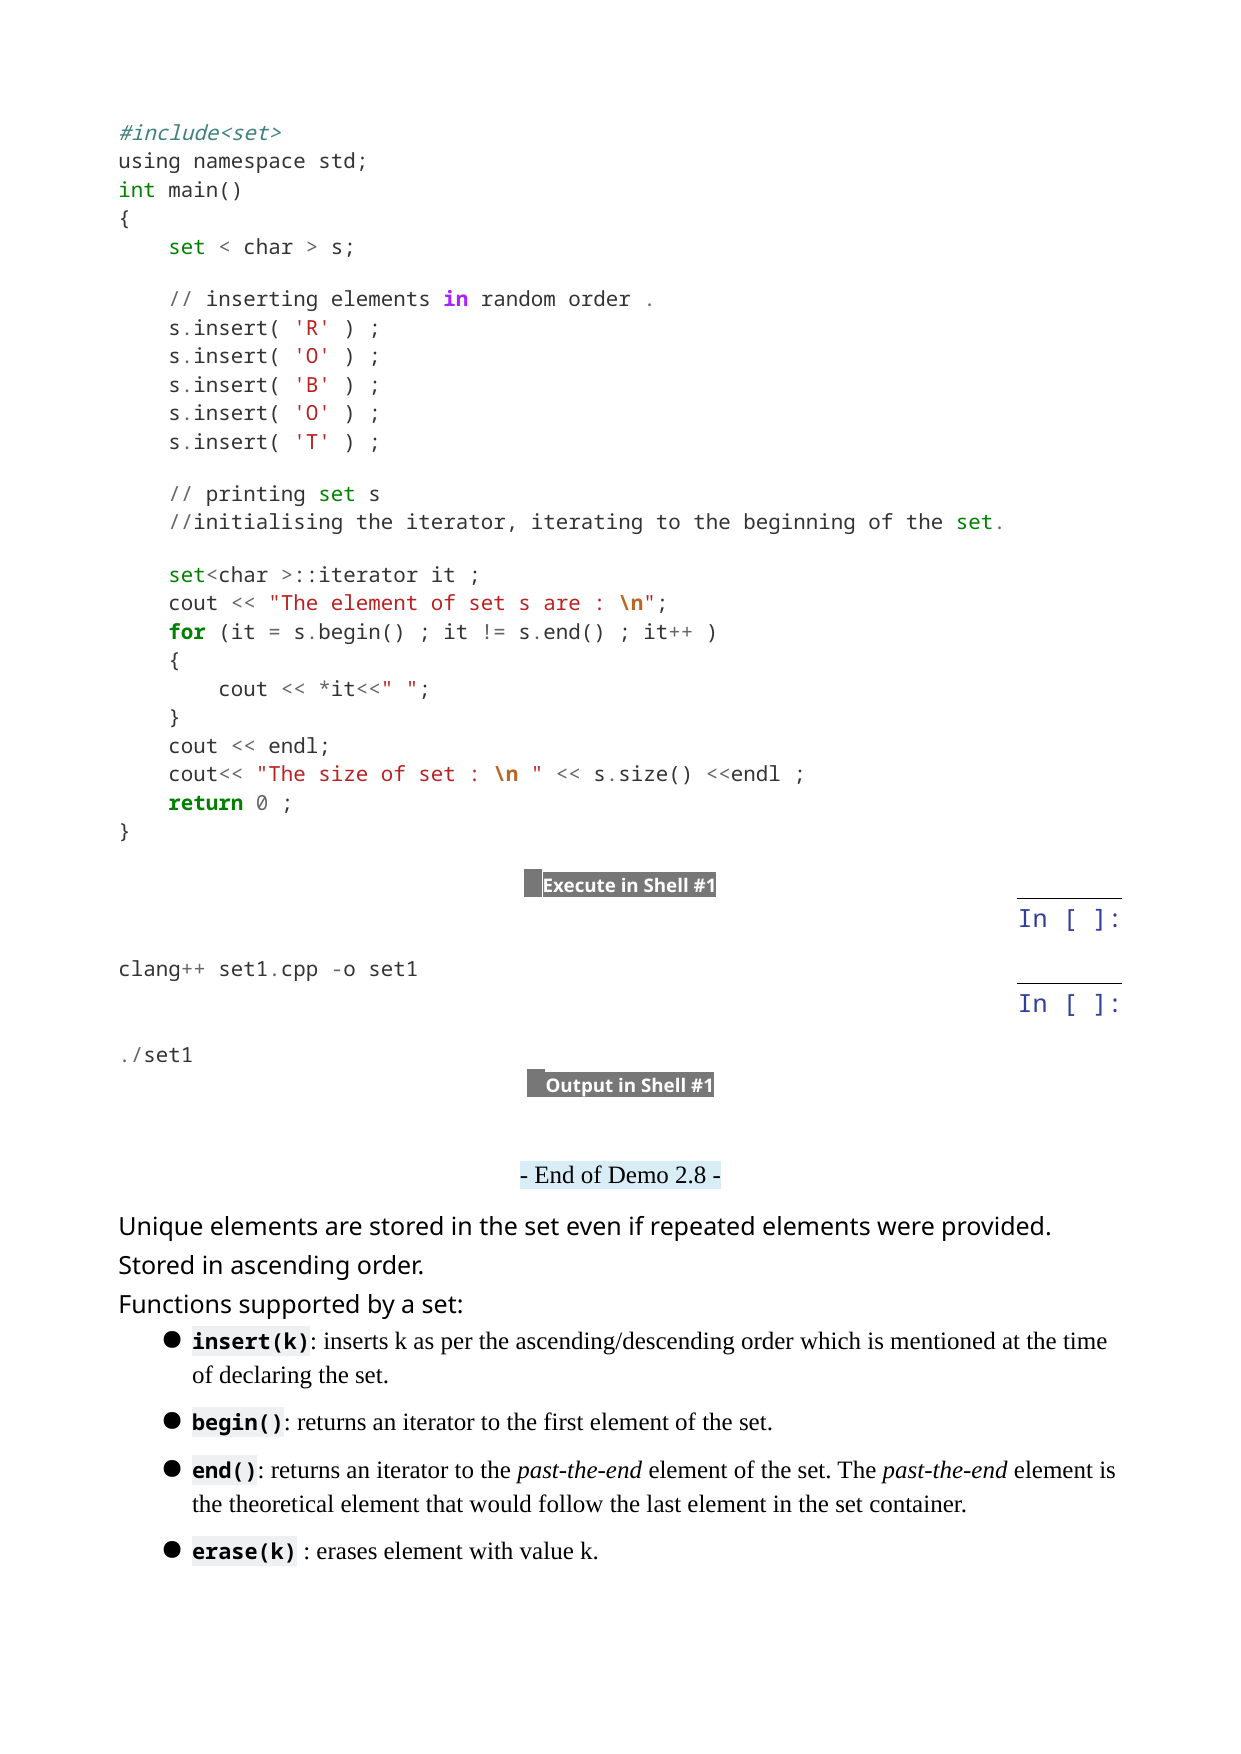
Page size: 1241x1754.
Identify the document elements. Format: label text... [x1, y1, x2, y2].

text { [118, 203, 1122, 232]
text s.insert( 'O' ) ; [118, 398, 1122, 427]
text s.insert( 'B' ) ; [118, 370, 1122, 398]
text for (it = s.begin() ; it != s.end() ; it++ ) [118, 617, 1122, 645]
list insert(k): inserts k as per the ascending/descending order which is mentioned at the time of declaring the set. [162, 1326, 1122, 1388]
text } [118, 702, 1122, 731]
text Execute in Shell #1 [118, 869, 1122, 897]
text cout << "The element of set s are : \n"; [118, 588, 1122, 617]
text s.insert( 'R' ) ; [118, 313, 1122, 341]
text #include<set> [118, 118, 1122, 147]
text cout<< "The size of set : \n " << s.size() <<endl ; [118, 759, 1122, 788]
text return 0 ; [118, 788, 1122, 817]
text set<char >::iterator it ; [118, 560, 1122, 588]
text cout << *it<<" "; [118, 674, 1122, 702]
text s.insert( 'O' ) ; [118, 341, 1122, 370]
text ./set1 [118, 1040, 1122, 1069]
text // printing set s [118, 479, 1122, 507]
list end(): returns an iterator to the past-the-end element of the set. The past-the-end element is the theoretical element that would follow the last element in the set container. [162, 1455, 1122, 1518]
text In [ ]: [118, 897, 1122, 934]
list erase(k) : erases element with value k. [162, 1536, 1122, 1566]
text using namespace std; [118, 147, 1122, 175]
text clang++ set1.cpp -o set1 [118, 954, 1122, 983]
text cout << endl; [118, 731, 1122, 759]
text Functions supported by a set: [118, 1287, 1122, 1321]
list begin(): returns an iterator to the first element of the set. [162, 1407, 1122, 1437]
text // inserting elements in random order . [118, 284, 1122, 313]
text s.insert( 'T' ) ; [118, 427, 1122, 455]
text - End of Demo 2.8 - [118, 1161, 1122, 1189]
text Output in Shell #1 [118, 1069, 1122, 1097]
text } [118, 817, 1122, 845]
text int main() [118, 175, 1122, 203]
text In [ ]: [118, 983, 1122, 1020]
text //initialising the iterator, iterating to the beginning of the set. [118, 507, 1122, 536]
text set < char > s; [118, 232, 1122, 260]
text { [118, 645, 1122, 674]
text Unique elements are stored in the set even if repeated elements were provided. Stored in ascending order. [118, 1208, 1122, 1281]
